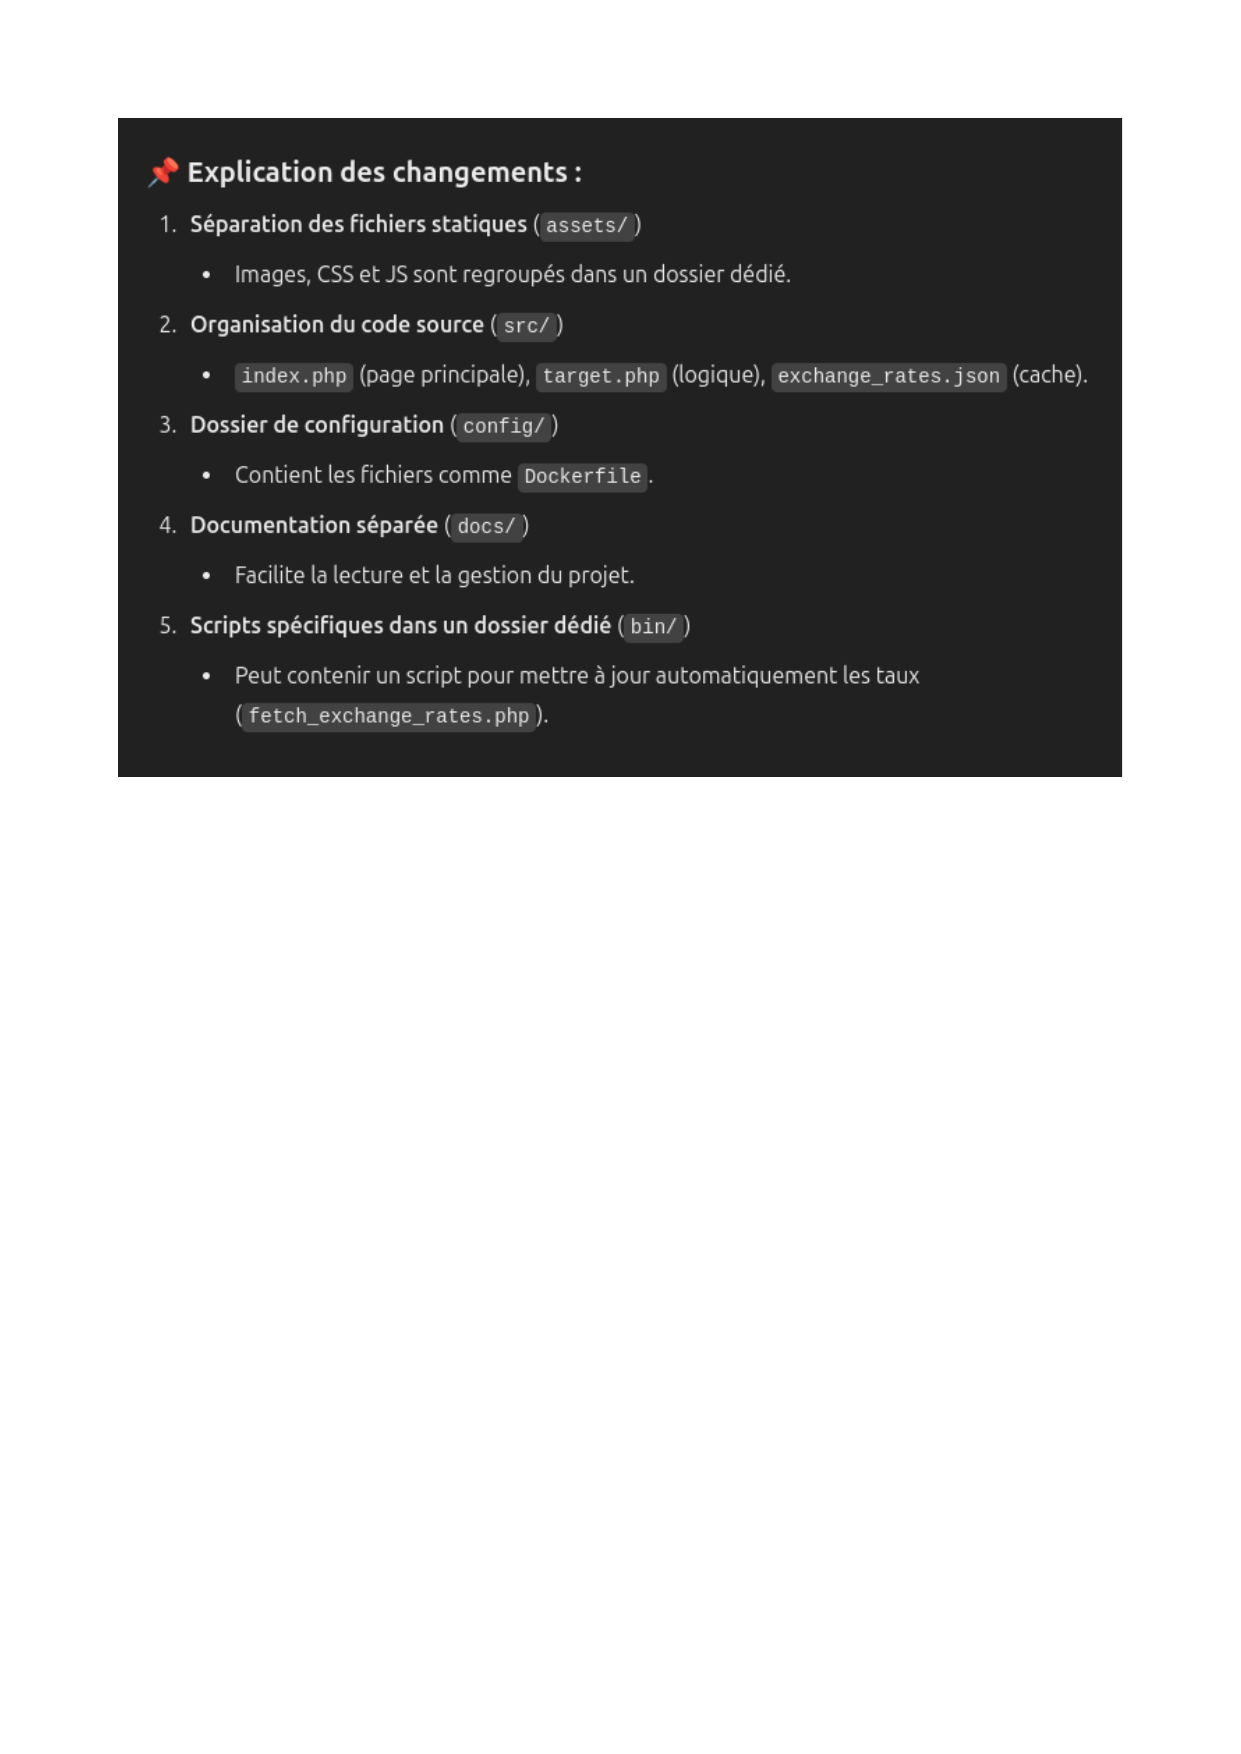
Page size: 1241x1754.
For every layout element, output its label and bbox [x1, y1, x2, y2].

picture [118, 118, 1123, 777]
